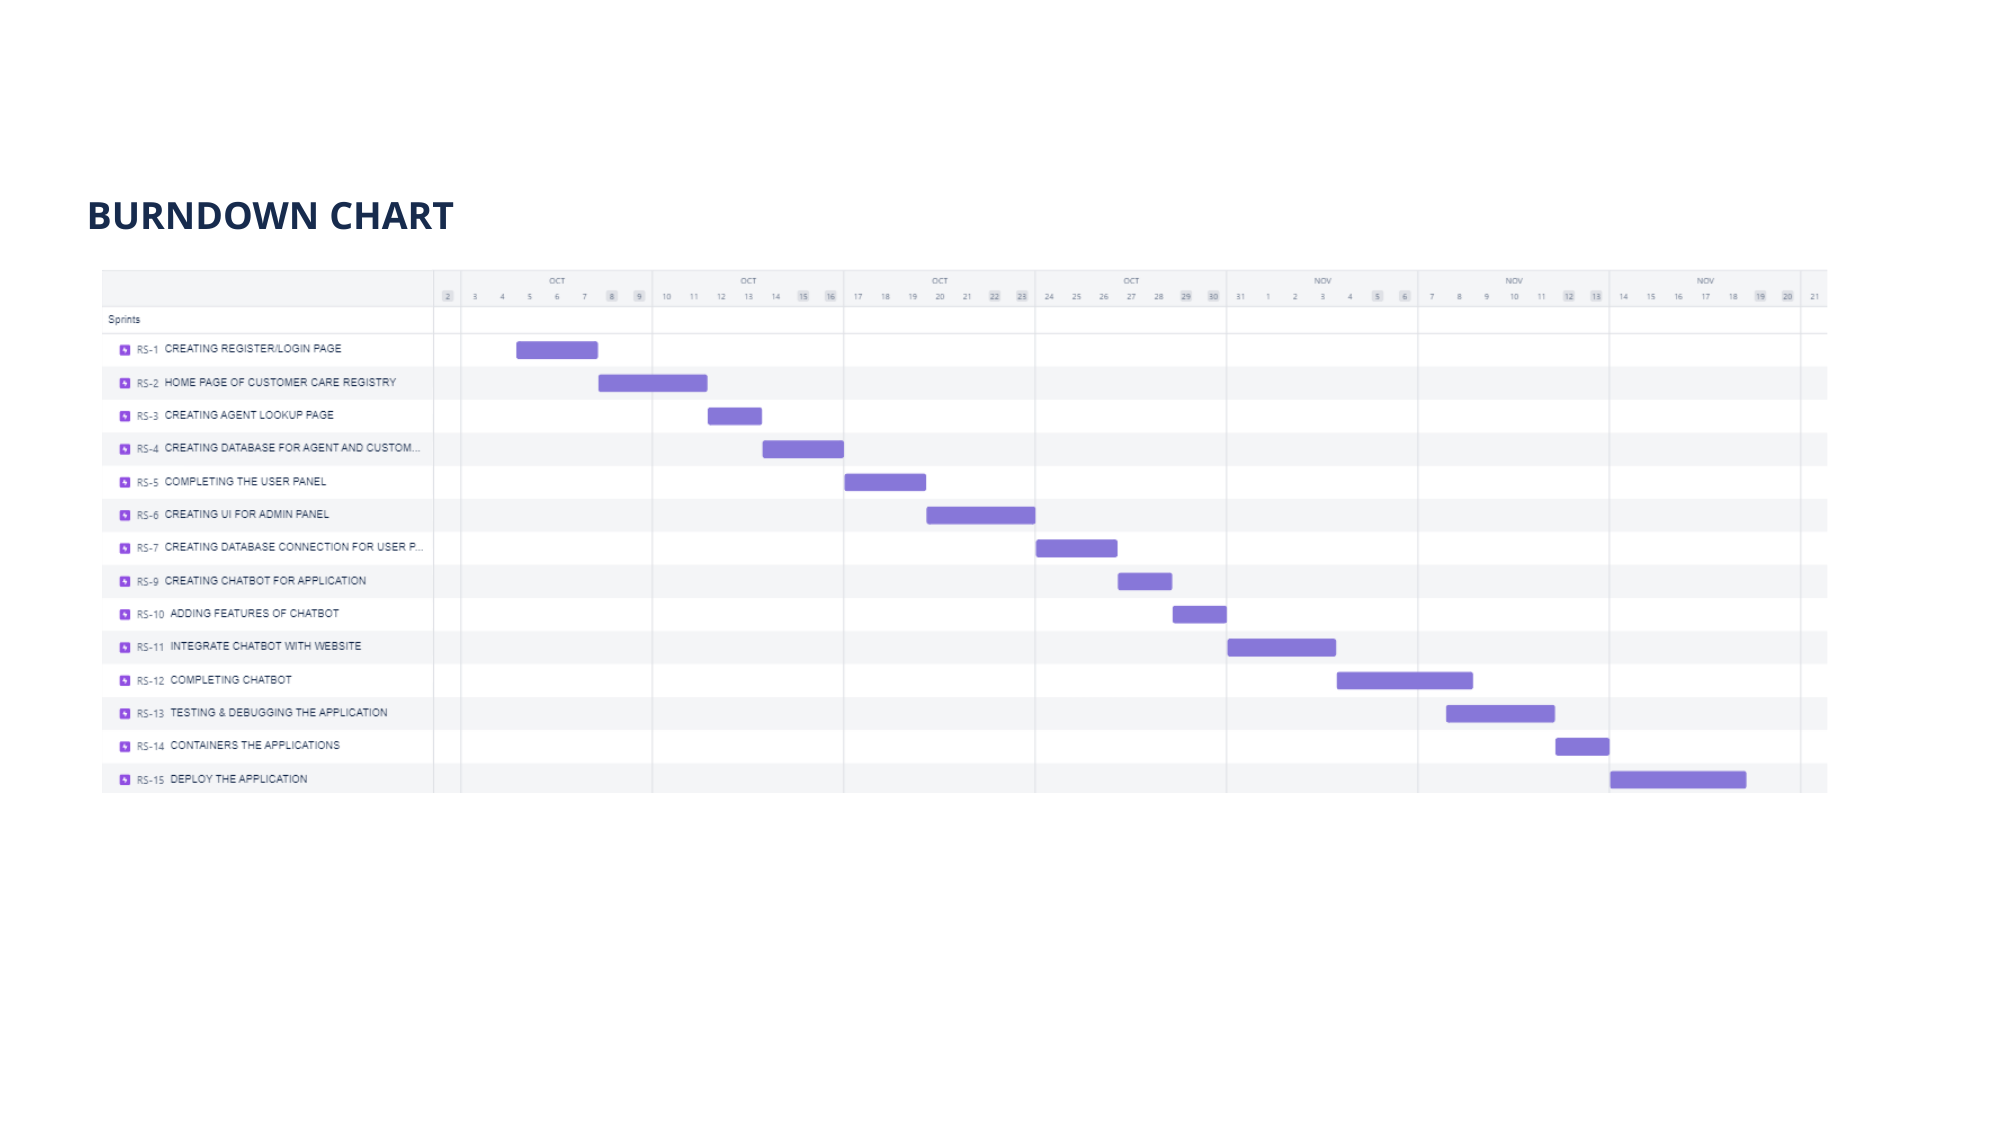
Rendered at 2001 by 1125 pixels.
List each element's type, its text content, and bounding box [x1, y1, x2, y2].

text BURNDOWN CHART [86, 190, 1956, 241]
picture [102, 269, 1828, 793]
